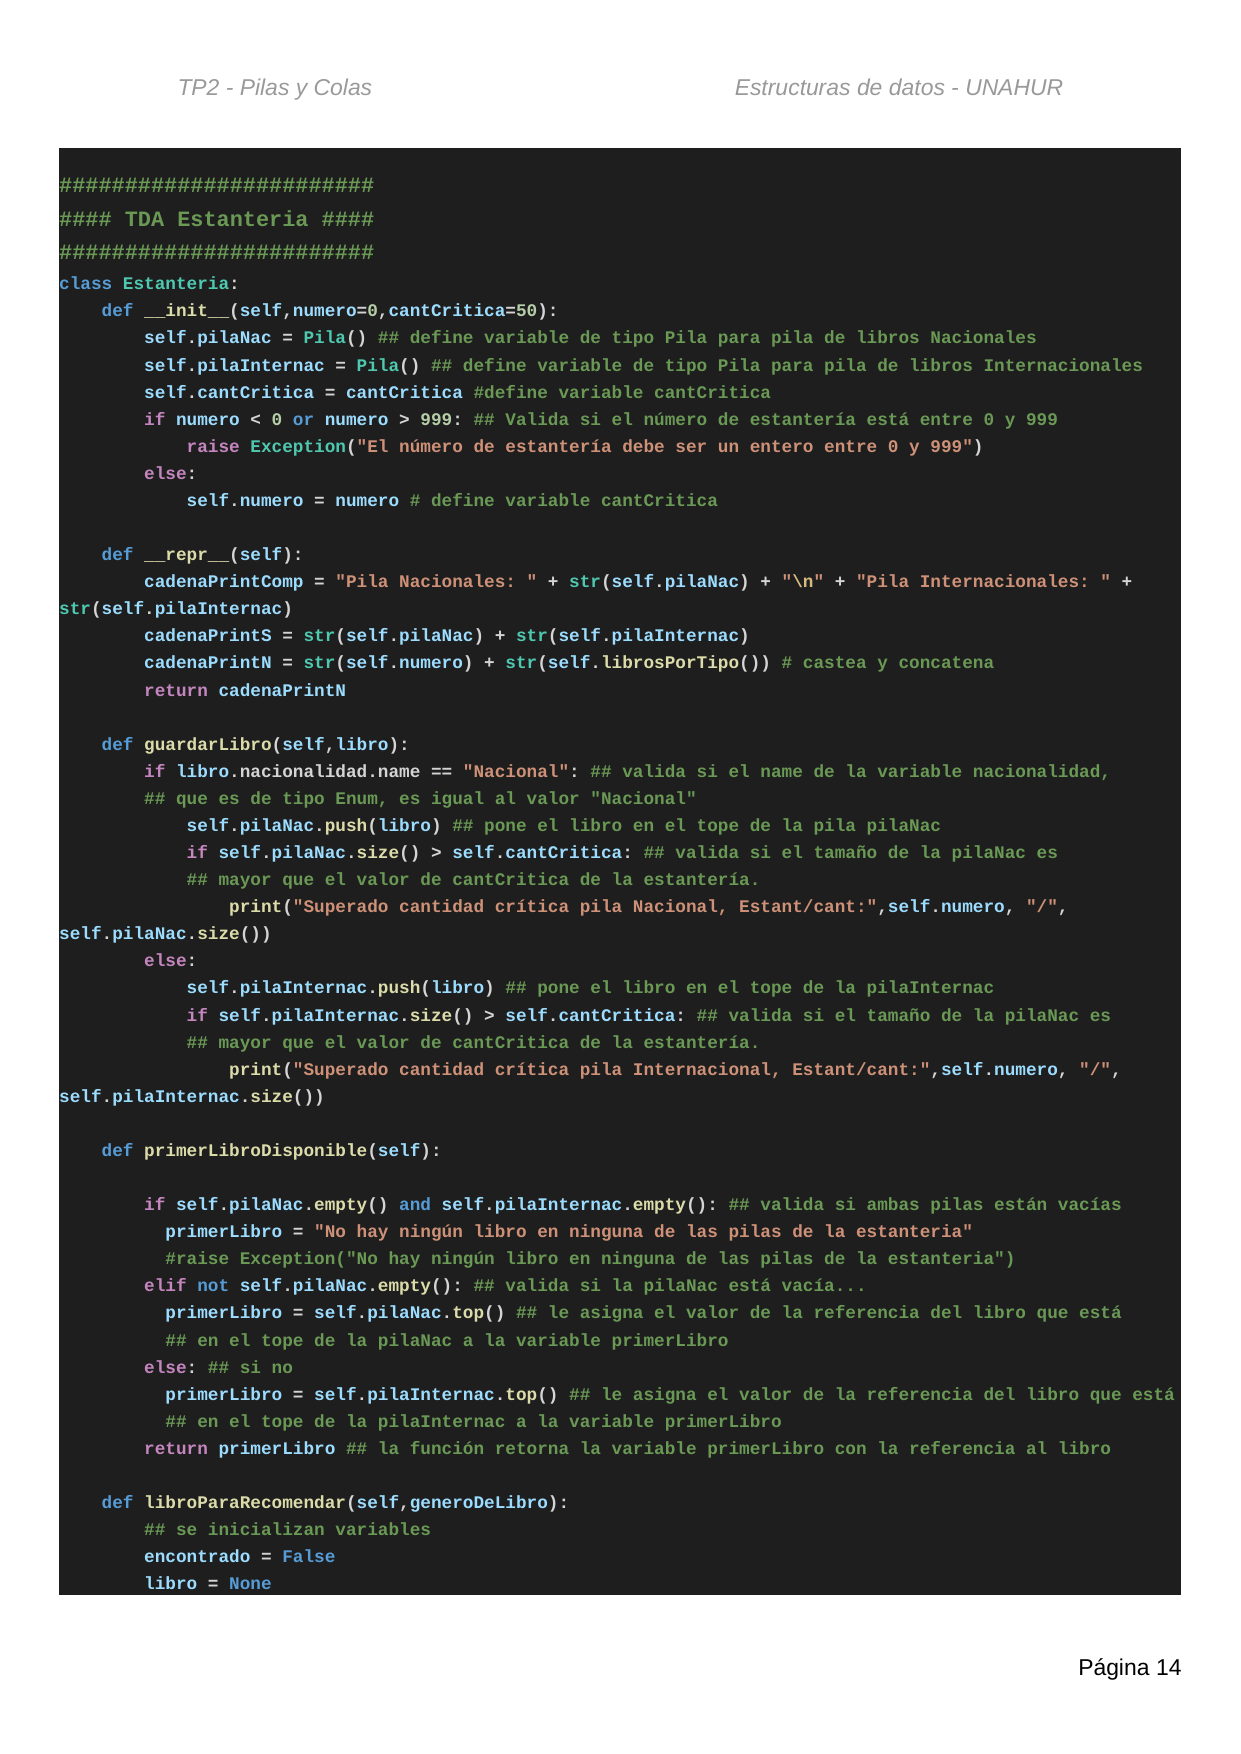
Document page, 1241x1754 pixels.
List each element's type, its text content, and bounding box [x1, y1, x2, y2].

text #raise Exception("No hay ningún libro en ninguna de las pilas de la estanteria") [59, 1250, 1181, 1270]
text elif not self.pilaNac.empty(): ## valida si la pilaNac está vacía... [59, 1277, 1181, 1297]
text self.pilaNac.push(libro) ## pone el libro en el tope de la pila pilaNac [59, 817, 1181, 837]
text def primerLibroDisponible(self): [59, 1142, 1181, 1162]
text primerLibro = "No hay ningún libro en ninguna de las pilas de la estanteria" [59, 1223, 1181, 1243]
text ## que es de tipo Enum, es igual al valor "Nacional" [59, 789, 1181, 810]
text self.cantCritica = cantCritica #define variable cantCritica [59, 383, 1181, 403]
text self.pilaNac = Pila() ## define variable de tipo Pila para pila de libros Nacionales [59, 329, 1181, 349]
text if self.pilaInternac.size() > self.cantCritica: ## valida si el tamaño de la pilaNac es [59, 1006, 1181, 1026]
text def guardarLibro(self,libro): [59, 735, 1181, 756]
text else: [59, 464, 1181, 485]
text libro = None [59, 1575, 1181, 1595]
text class Estanteria: [59, 275, 1181, 295]
text def __init__(self,numero=0,cantCritica=50): [59, 302, 1181, 322]
text primerLibro = self.pilaNac.top() ## le asigna el valor de la referencia del libro que está [59, 1304, 1181, 1324]
text ## mayor que el valor de cantCritica de la estantería. [59, 871, 1181, 891]
text if numero < 0 or numero > 999: ## Valida si el número de estantería está entre 0 y 999 [59, 410, 1181, 431]
text ## mayor que el valor de cantCritica de la estantería. [59, 1033, 1181, 1053]
text else: [59, 952, 1181, 972]
text self.numero = numero # define variable cantCritica [59, 492, 1181, 512]
text if self.pilaNac.empty() and self.pilaInternac.empty(): ## valida si ambas pilas están vacías [59, 1196, 1181, 1216]
text ## en el tope de la pilaNac a la variable primerLibro [59, 1331, 1181, 1351]
text ######################## [59, 242, 1181, 266]
text print("Superado cantidad crítica pila Internacional, Estant/cant:",self.numero, "/", self.pilaInternac.size()) [59, 1060, 1181, 1108]
text cadenaPrintN = str(self.numero) + str(self.librosPorTipo()) # castea y concatena [59, 654, 1181, 674]
text ######################## [59, 175, 1181, 199]
text def __repr__(self): [59, 546, 1181, 566]
text raise Exception("El número de estantería debe ser un entero entre 0 y 999") [59, 437, 1181, 458]
text def libroParaRecomendar(self,generoDeLibro): [59, 1494, 1181, 1514]
text ## en el tope de la pilaInternac a la variable primerLibro [59, 1412, 1181, 1433]
text return cadenaPrintN [59, 681, 1181, 701]
text #### TDA Estanteria #### [59, 208, 1181, 233]
text return primerLibro ## la función retorna la variable primerLibro con la referencia al libro [59, 1439, 1181, 1460]
text ## se inicializan variables [59, 1521, 1181, 1541]
text self.pilaInternac = Pila() ## define variable de tipo Pila para pila de libros Internacionales [59, 356, 1181, 376]
text encontrado = False [59, 1548, 1181, 1568]
text print("Superado cantidad crítica pila Nacional, Estant/cant:",self.numero, "/", self.pilaNac.size()) [59, 898, 1181, 945]
text else: ## si no [59, 1358, 1181, 1378]
text if self.pilaNac.size() > self.cantCritica: ## valida si el tamaño de la pilaNac es [59, 844, 1181, 864]
text primerLibro = self.pilaInternac.top() ## le asigna el valor de la referencia del libro que está [59, 1385, 1181, 1406]
text if libro.nacionalidad.name == "Nacional": ## valida si el name de la variable nacionalidad, [59, 762, 1181, 783]
text self.pilaInternac.push(libro) ## pone el libro en el tope de la pilaInternac [59, 979, 1181, 999]
text cadenaPrintS = str(self.pilaNac) + str(self.pilaInternac) [59, 627, 1181, 647]
text cadenaPrintComp = "Pila Nacionales: " + str(self.pilaNac) + "\n" + "Pila Internacionales: " + str(self.pilaInternac) [59, 573, 1181, 620]
